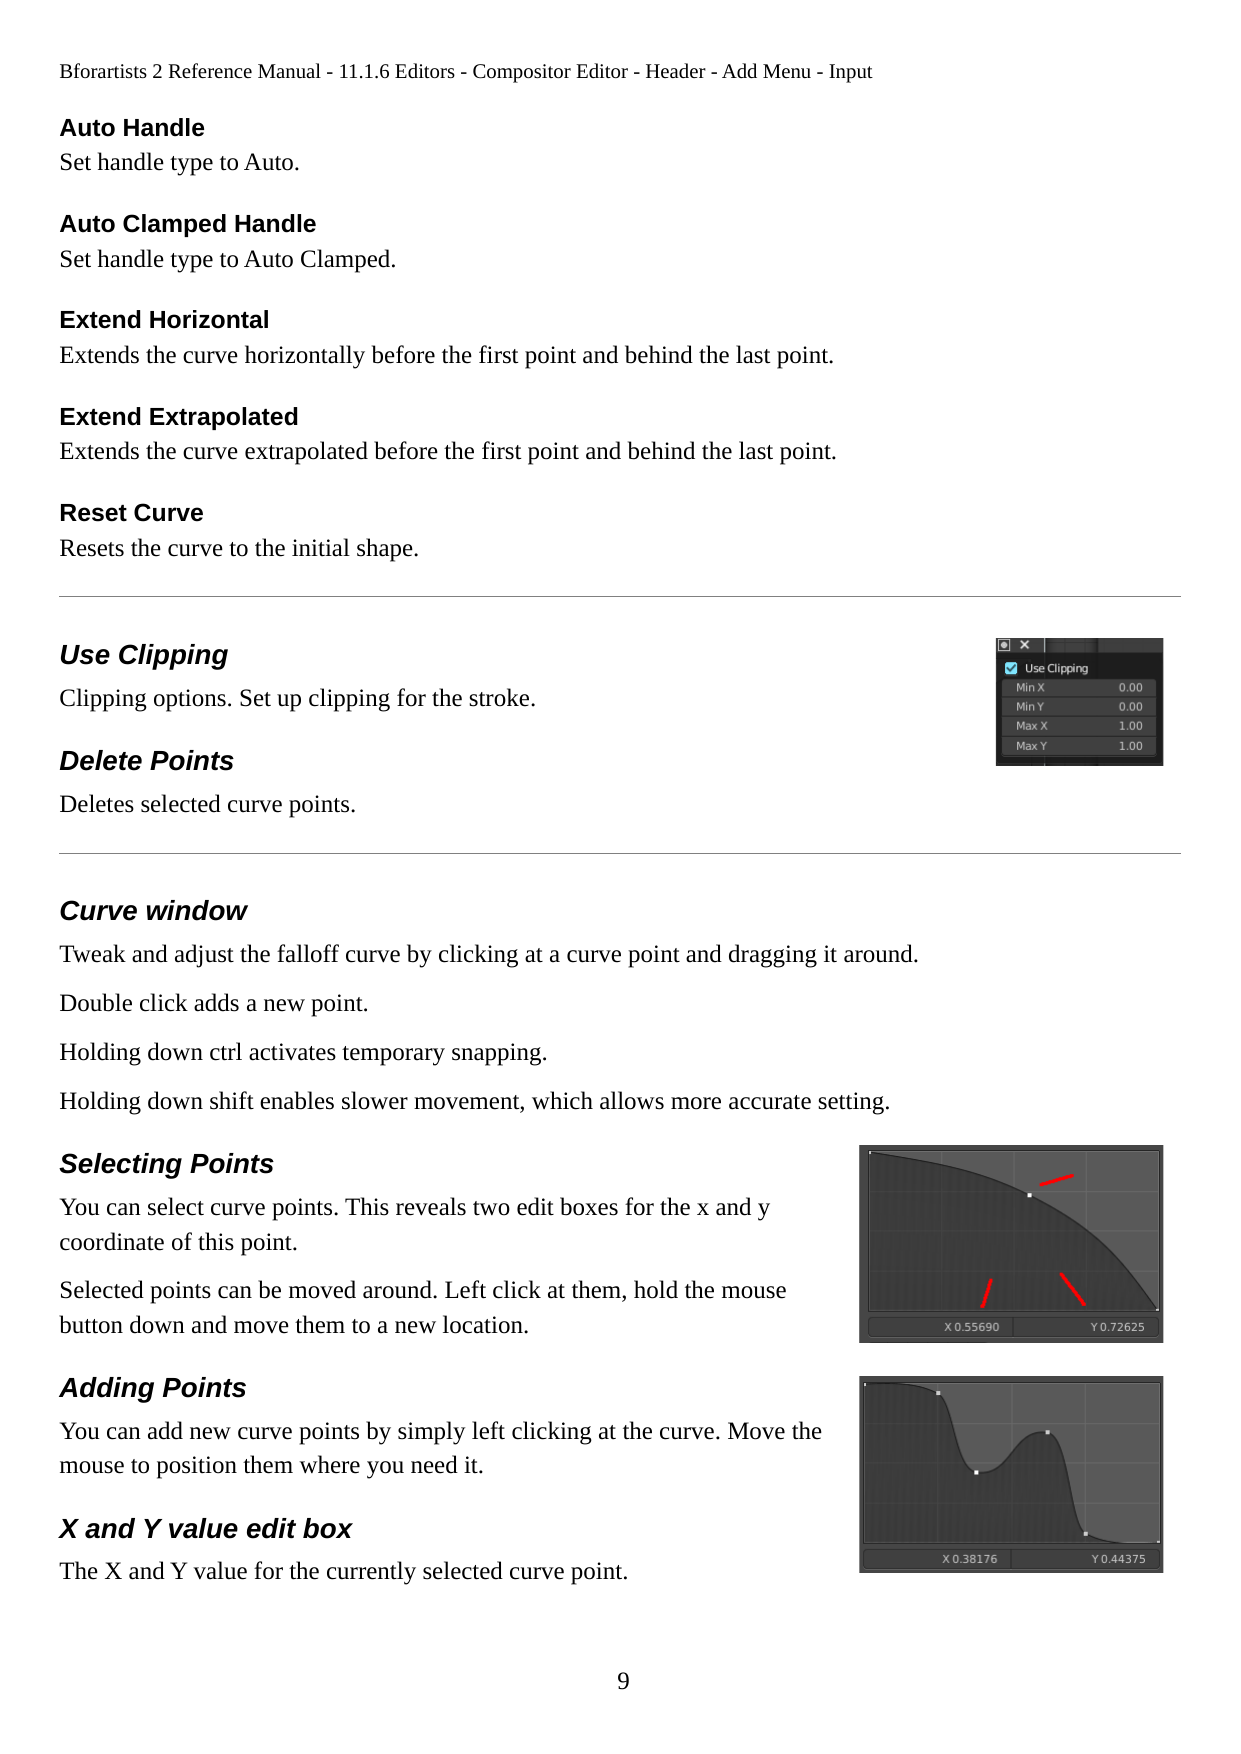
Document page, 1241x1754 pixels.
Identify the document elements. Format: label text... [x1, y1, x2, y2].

text Selected points can be moved around. Left click at them, hold the mouse button down and move them to a new location. [59, 1276, 859, 1339]
subtitle X and Y value edit box [59, 1512, 859, 1544]
text Holding down shift enables slower movement, which allows more accurate setting. [59, 1086, 1181, 1115]
subtitle [1164, 638, 1181, 670]
text Resets the curve to the initial shape. [59, 533, 1181, 562]
text The X and Y value for the currently selected curve point. [59, 1556, 1181, 1585]
text Deletes selected curve points. [59, 789, 1181, 818]
text Clipping options. Set up clipping for the stroke. [59, 683, 995, 712]
text Extends the curve horizontally before the first point and behind the last point. [59, 340, 1181, 369]
subtitle Use Clipping [59, 638, 995, 670]
text You can add new curve points by simply left clicking at the curve. Move the mouse to position them where you need it. [59, 1416, 859, 1479]
subtitle Extend Extrapolated [59, 402, 1181, 430]
subtitle Auto Handle [59, 113, 1181, 141]
subtitle Curve window [59, 894, 1181, 926]
picture [859, 1145, 1164, 1343]
subtitle Delete Points [59, 744, 1181, 776]
subtitle Adding Points [59, 1372, 1181, 1403]
text Double click adds a new point. [59, 988, 1181, 1017]
subtitle Reset Curve [59, 498, 1181, 527]
subtitle [1164, 1512, 1181, 1544]
text Set handle type to Auto. [59, 147, 1181, 176]
text Extends the curve extrapolated before the first point and behind the last point. [59, 436, 1181, 465]
subtitle Auto Clamped Handle [59, 209, 1181, 237]
picture [859, 1376, 1164, 1573]
text Tweak and adjust the falloff curve by clicking at a curve point and dragging it around. [59, 939, 1181, 968]
text You can select curve points. This reveals two edit boxes for the x and y coordinate of this point. [59, 1192, 859, 1255]
picture [995, 638, 1164, 766]
subtitle Selecting Points [59, 1148, 859, 1179]
subtitle [1164, 1148, 1181, 1179]
text Holding down ctrl activates temporary snapping. [59, 1037, 1181, 1066]
subtitle Extend Horizontal [59, 305, 1181, 334]
text Set handle type to Auto Clamped. [59, 244, 1181, 272]
